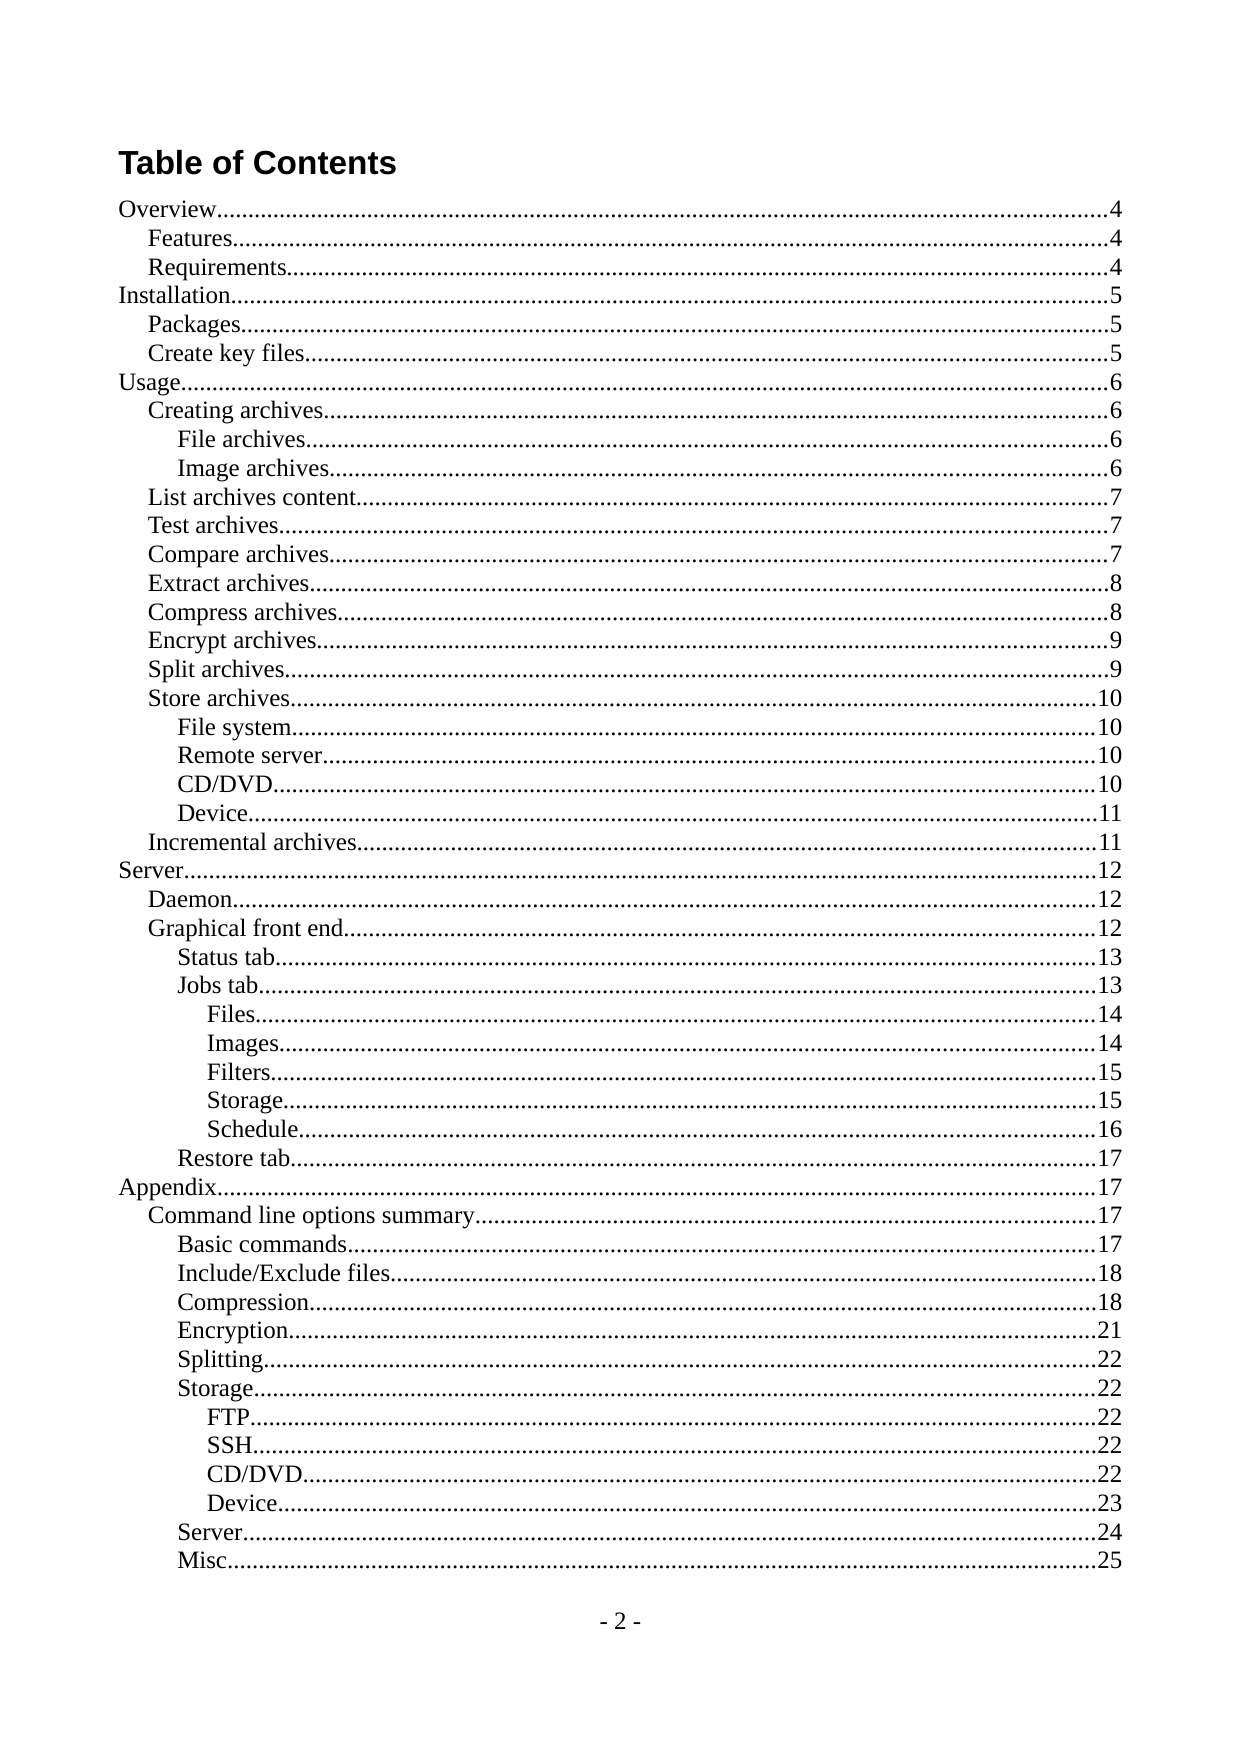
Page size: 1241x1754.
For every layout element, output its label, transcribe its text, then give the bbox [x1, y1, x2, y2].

text Misc 25 [177, 1545, 1122, 1574]
text Extract archives 8 [148, 568, 1122, 597]
text FTP 22 [207, 1402, 1122, 1430]
text Storage 15 [207, 1085, 1122, 1114]
text File system 10 [177, 712, 1122, 740]
text Compare archives 7 [148, 539, 1122, 568]
text Compress archives 8 [148, 597, 1122, 625]
text Restore tab 17 [177, 1143, 1122, 1172]
text Store archives 10 [148, 683, 1122, 712]
text Images 14 [207, 1028, 1122, 1057]
text Usage 6 [118, 367, 1122, 395]
text Command line options summary 17 [148, 1200, 1122, 1229]
text Split archives 9 [148, 654, 1122, 683]
text Include/Exclude files 18 [177, 1258, 1122, 1287]
text Image archives 6 [177, 453, 1122, 482]
text Incremental archives 11 [148, 827, 1122, 855]
text Packages 5 [148, 309, 1122, 338]
text Appendix 17 [118, 1172, 1122, 1200]
text SSH 22 [207, 1430, 1122, 1459]
subtitle Table of Contents [118, 143, 1122, 182]
text Basic commands 17 [177, 1229, 1122, 1258]
text Test archives 7 [148, 510, 1122, 539]
text Create key files 5 [148, 338, 1122, 367]
text Splitting 22 [177, 1344, 1122, 1373]
text Installation 5 [118, 280, 1122, 309]
text Device 11 [177, 798, 1122, 827]
text Status tab 13 [177, 942, 1122, 970]
text Files 14 [207, 999, 1122, 1028]
text Server 12 [118, 855, 1122, 884]
text Jobs tab 13 [177, 970, 1122, 999]
text CD/DVD 22 [207, 1459, 1122, 1488]
text Storage 22 [177, 1373, 1122, 1402]
text Schedule 16 [207, 1114, 1122, 1143]
text File archives 6 [177, 424, 1122, 453]
text CD/DVD 10 [177, 769, 1122, 798]
text Daemon 12 [148, 884, 1122, 913]
text Overview 4 [118, 194, 1122, 223]
text List archives content 7 [148, 482, 1122, 510]
text Requirements 4 [148, 252, 1122, 280]
text Compression 18 [177, 1287, 1122, 1315]
text Features 4 [148, 223, 1122, 252]
text Device 23 [207, 1488, 1122, 1517]
text Graphical front end 12 [148, 913, 1122, 942]
text Encrypt archives 9 [148, 625, 1122, 654]
text Server 24 [177, 1517, 1122, 1545]
text Encryption 21 [177, 1315, 1122, 1344]
text Remote server 10 [177, 740, 1122, 769]
text Creating archives 6 [148, 395, 1122, 424]
text Filters 15 [207, 1057, 1122, 1085]
